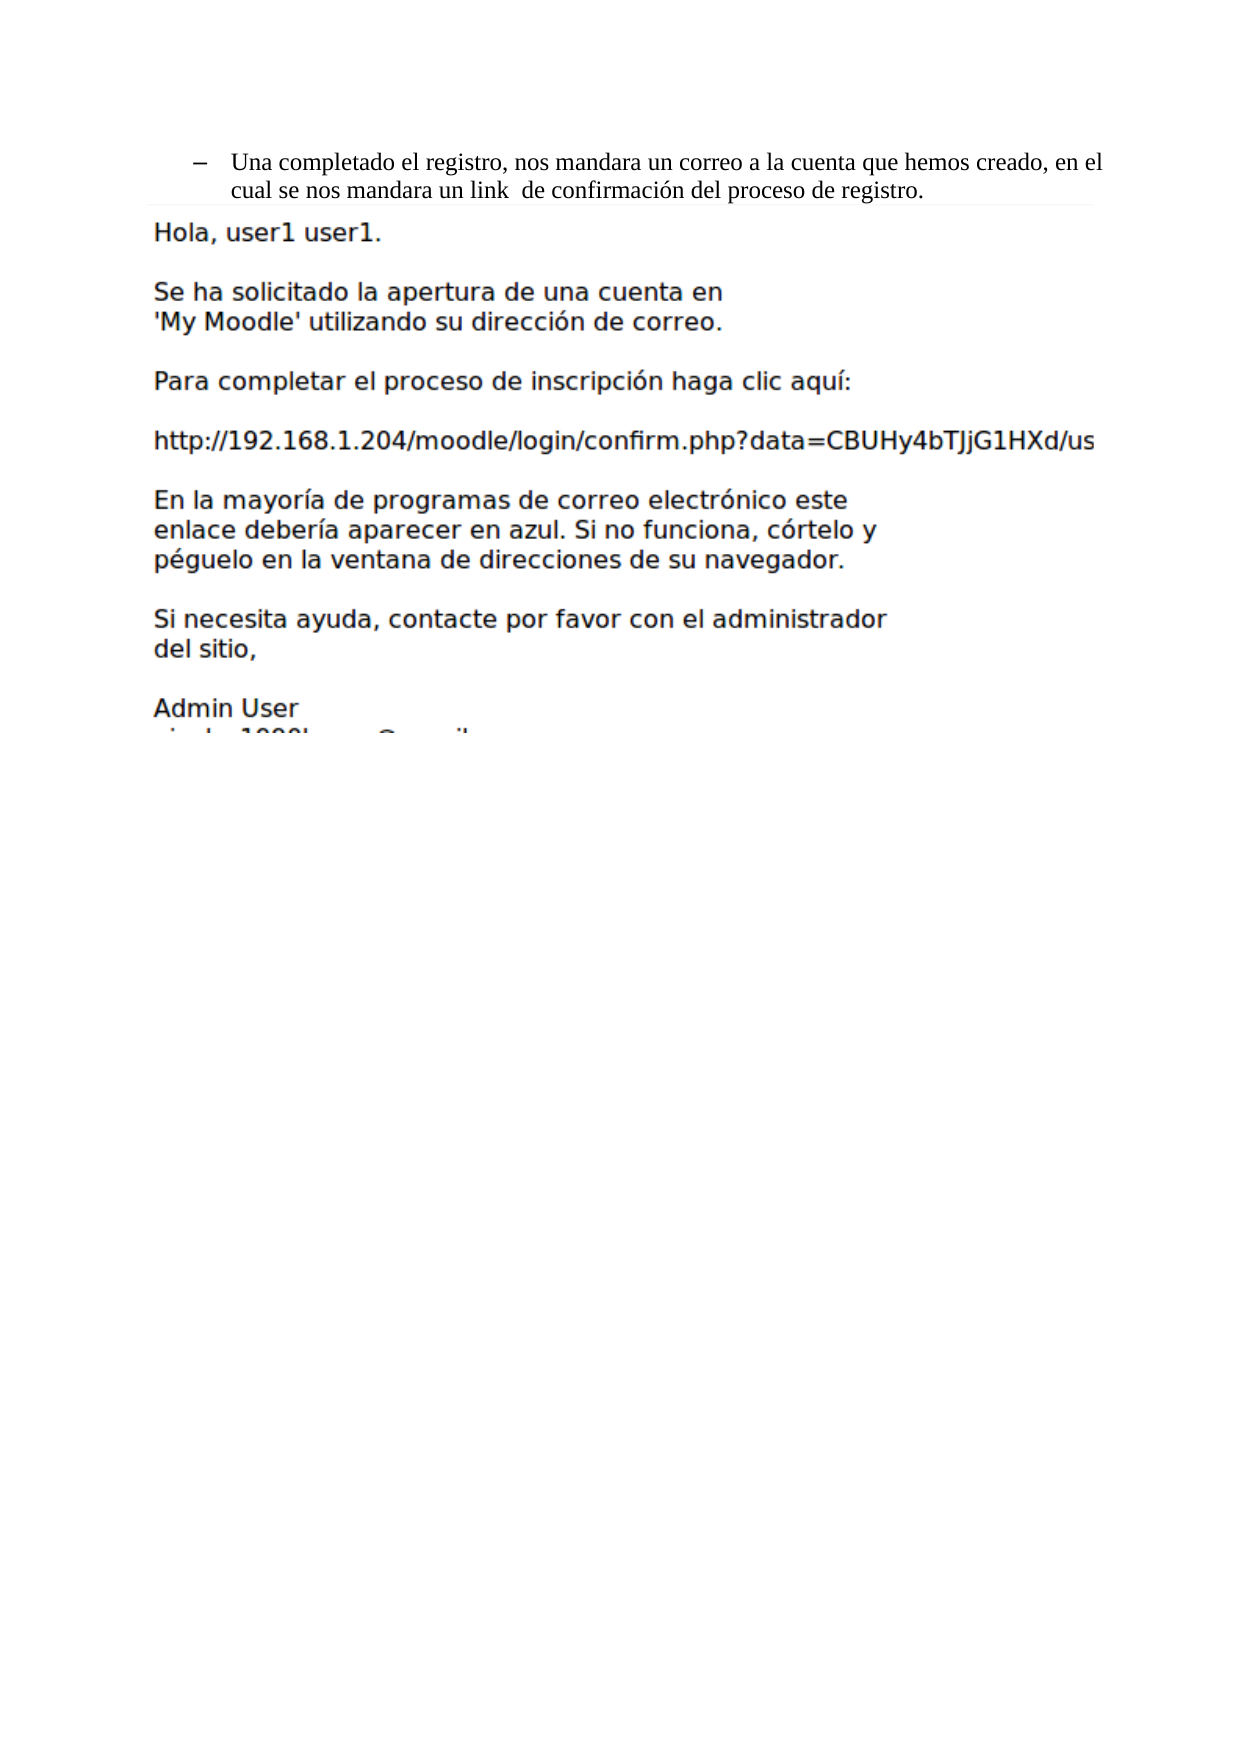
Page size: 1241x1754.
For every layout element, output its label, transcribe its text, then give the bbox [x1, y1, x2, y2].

picture [146, 204, 1094, 733]
list Una completado el registro, nos mandara un correo a la cuenta que hemos creado, en el cual se nos mandara un link de confirmación del proceso de registro. [193, 147, 1122, 204]
